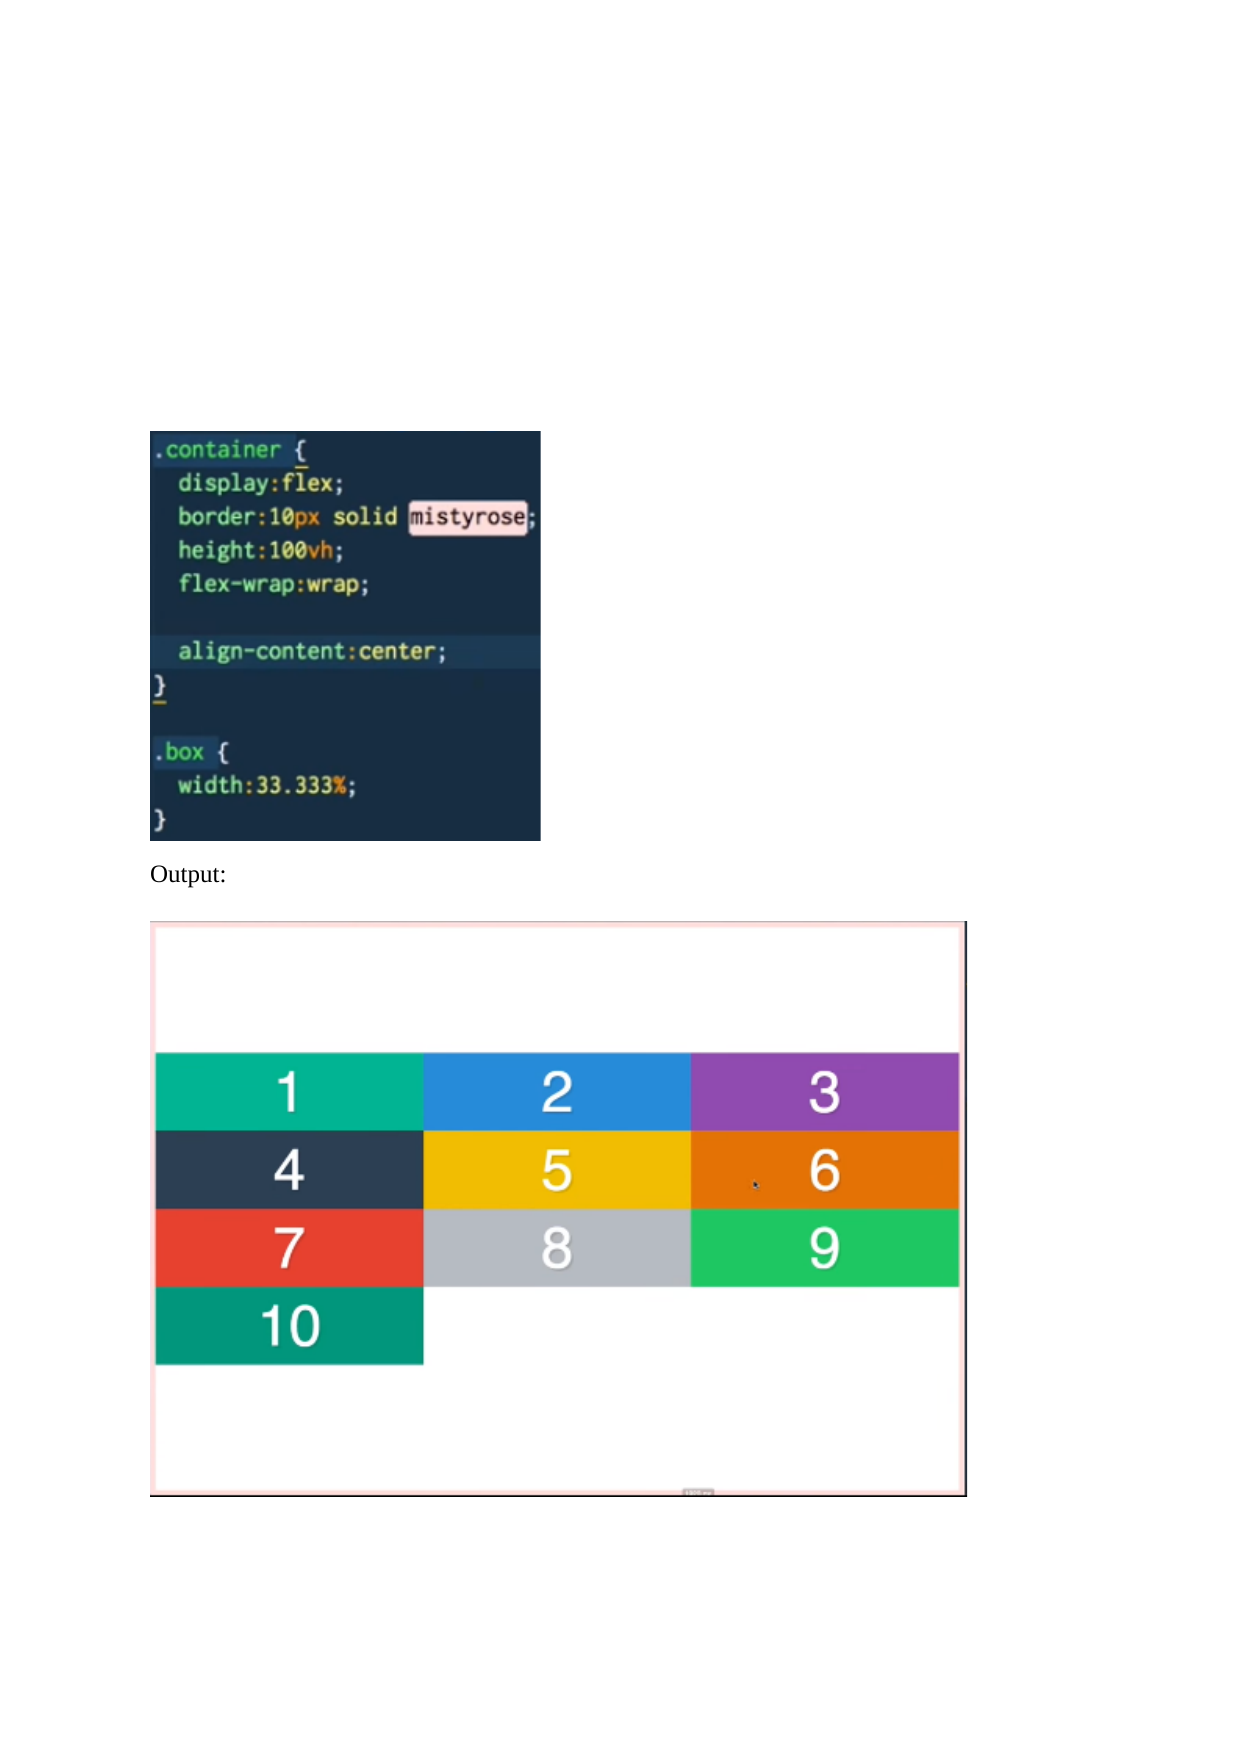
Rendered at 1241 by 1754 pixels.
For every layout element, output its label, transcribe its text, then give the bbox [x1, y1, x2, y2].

picture [150, 431, 541, 841]
picture [150, 921, 968, 1497]
text Output: [150, 859, 1090, 888]
